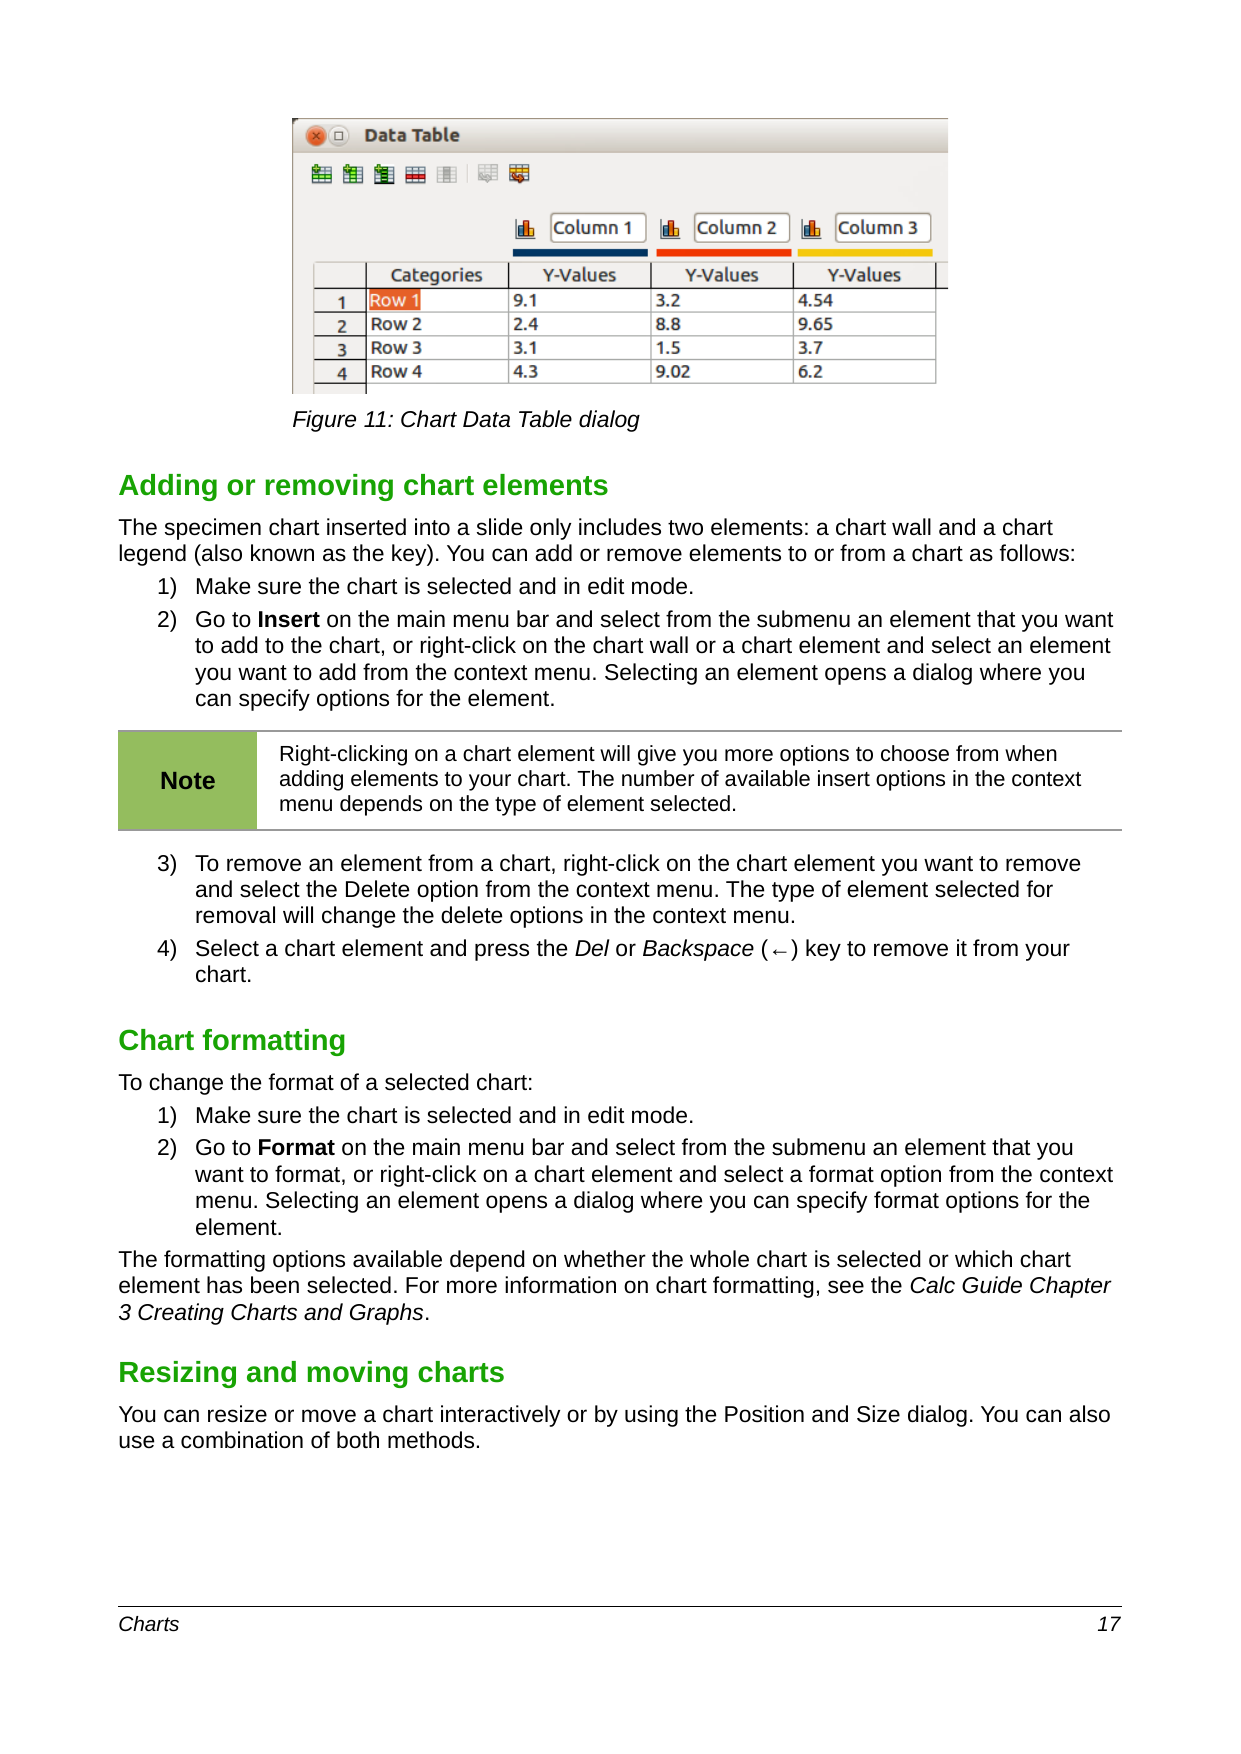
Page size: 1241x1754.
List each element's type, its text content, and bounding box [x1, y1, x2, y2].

subtitle Resizing and moving charts [118, 1354, 1122, 1388]
table_header Note [118, 732, 257, 829]
table_header Right-clicking on a chart element will give you more options to choose from when adding elements to your chart. The number of available insert options in the context menu depends on the type of element selected. [258, 732, 1122, 829]
list To remove an element from a chart, right-click on the chart element you want to remove and select the Delete option from the context menu. The type of element selected for removal will change the delete options in the context menu. [177, 849, 1122, 928]
subtitle Chart formatting [118, 1023, 1122, 1057]
list The specimen chart inserted into a slide only includes two elements: a chart wall and a chart legend (also known as the key). You can add or remove elements to or from a chart as follows: [118, 514, 1122, 567]
list Go to Insert on the main menu bar and select from the submenu an element that you want to add to the chart, or right-click on the chart wall or a chart element and select an element you want to add from the context menu. Selecting an element opens a dialog where you can specify options for the element. [177, 606, 1122, 711]
text You can resize or move a chart interactively or by using the Position and Size dialog. You can also use a combination of both methods. [118, 1401, 1122, 1453]
list The formatting options available depend on whether the whole chart is selected or which chart element has been selected. For more information on chart formatting, see the Calc Guide Chapter 3 Creating Charts and Graphs. [118, 1246, 1122, 1325]
text Figure 9: Chart Data Table dialog [292, 406, 948, 432]
list To change the format of a selected chart: [118, 1069, 1122, 1095]
picture [292, 118, 949, 394]
list Make sure the chart is selected and in edit mode. [177, 573, 1122, 599]
list Go to Format on the main menu bar and select from the submenu an element that you want to format, or right-click on a chart element and select a format option from the context menu. Selecting an element opens a dialog where you can specify format options for the element. [177, 1134, 1122, 1240]
list Select a chart element and press the Del or Backspace (←) key to remove it from your chart. [177, 935, 1122, 987]
subtitle Adding or removing chart elements [118, 468, 1122, 502]
list Make sure the chart is selected and in edit mode. [177, 1102, 1122, 1128]
